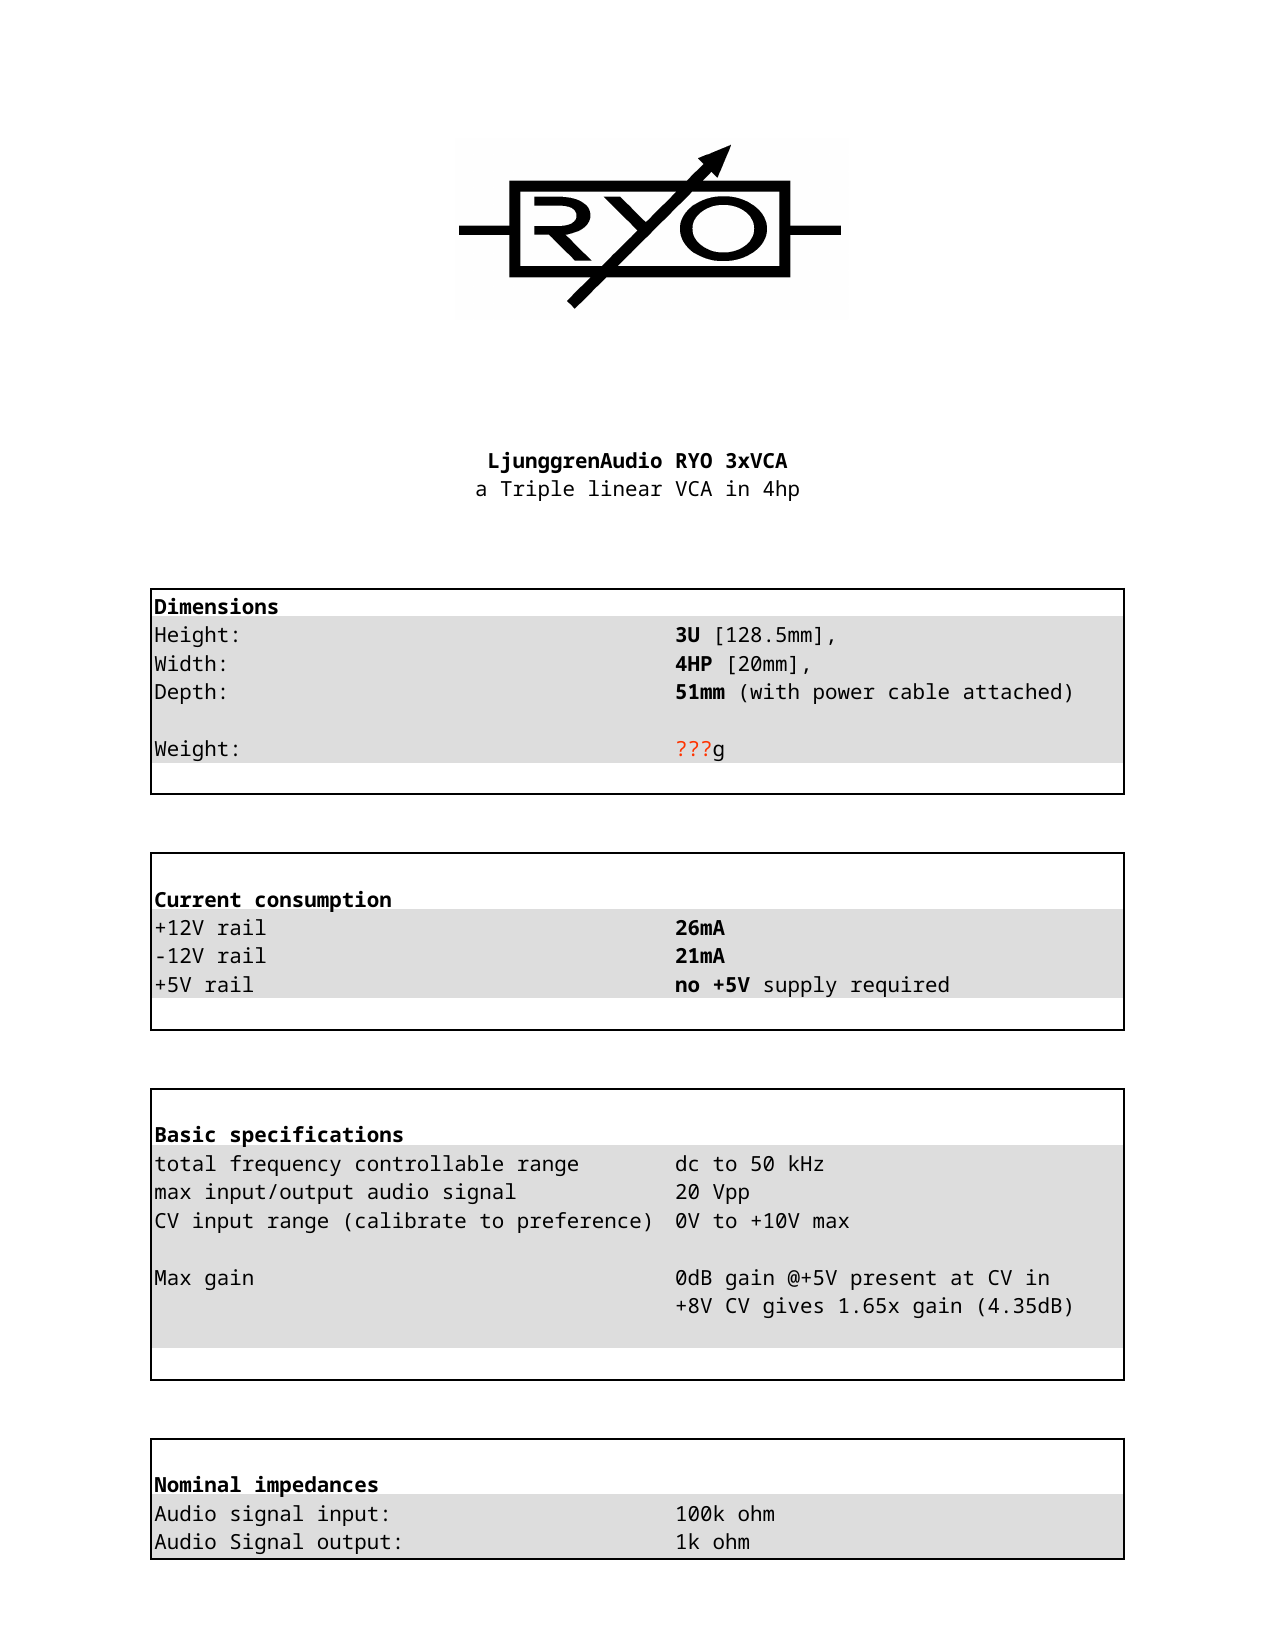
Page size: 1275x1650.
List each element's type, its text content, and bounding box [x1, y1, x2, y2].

text Max gain 0dB gain @+5V present at CV in [152, 1259, 1123, 1287]
text -12V rail 21mA [152, 937, 1123, 966]
text CV input range (calibrate to preference) 0V to +10V max [152, 1202, 1123, 1230]
text Width: 4HP [20mm], [152, 645, 1123, 673]
text LjunggrenAudio RYO 3xVCA [150, 446, 1125, 474]
text max input/output audio signal 20 Vpp [152, 1173, 1123, 1202]
text Weight: ???g [152, 730, 1123, 763]
text +8V CV gives 1.65x gain (4.35dB) [152, 1287, 1123, 1316]
text Dimensions [152, 590, 1123, 616]
text +12V rail 26mA [152, 909, 1123, 937]
text total frequency controllable range dc to 50 kHz [152, 1145, 1123, 1173]
text +5V rail no +5V supply required [152, 966, 1123, 998]
text Nominal impedances [152, 1466, 1123, 1494]
text a Triple linear VCA in 4hp [150, 474, 1125, 503]
text Height: 3U [128.5mm], [152, 616, 1123, 645]
text Depth: 51mm (with power cable attached) [152, 673, 1123, 702]
text Basic specifications [152, 1116, 1123, 1145]
text Audio signal input: 100k ohm Audio Signal output: 1k ohm [152, 1494, 1123, 1558]
picture [455, 138, 849, 320]
text Current consumption [152, 881, 1123, 909]
